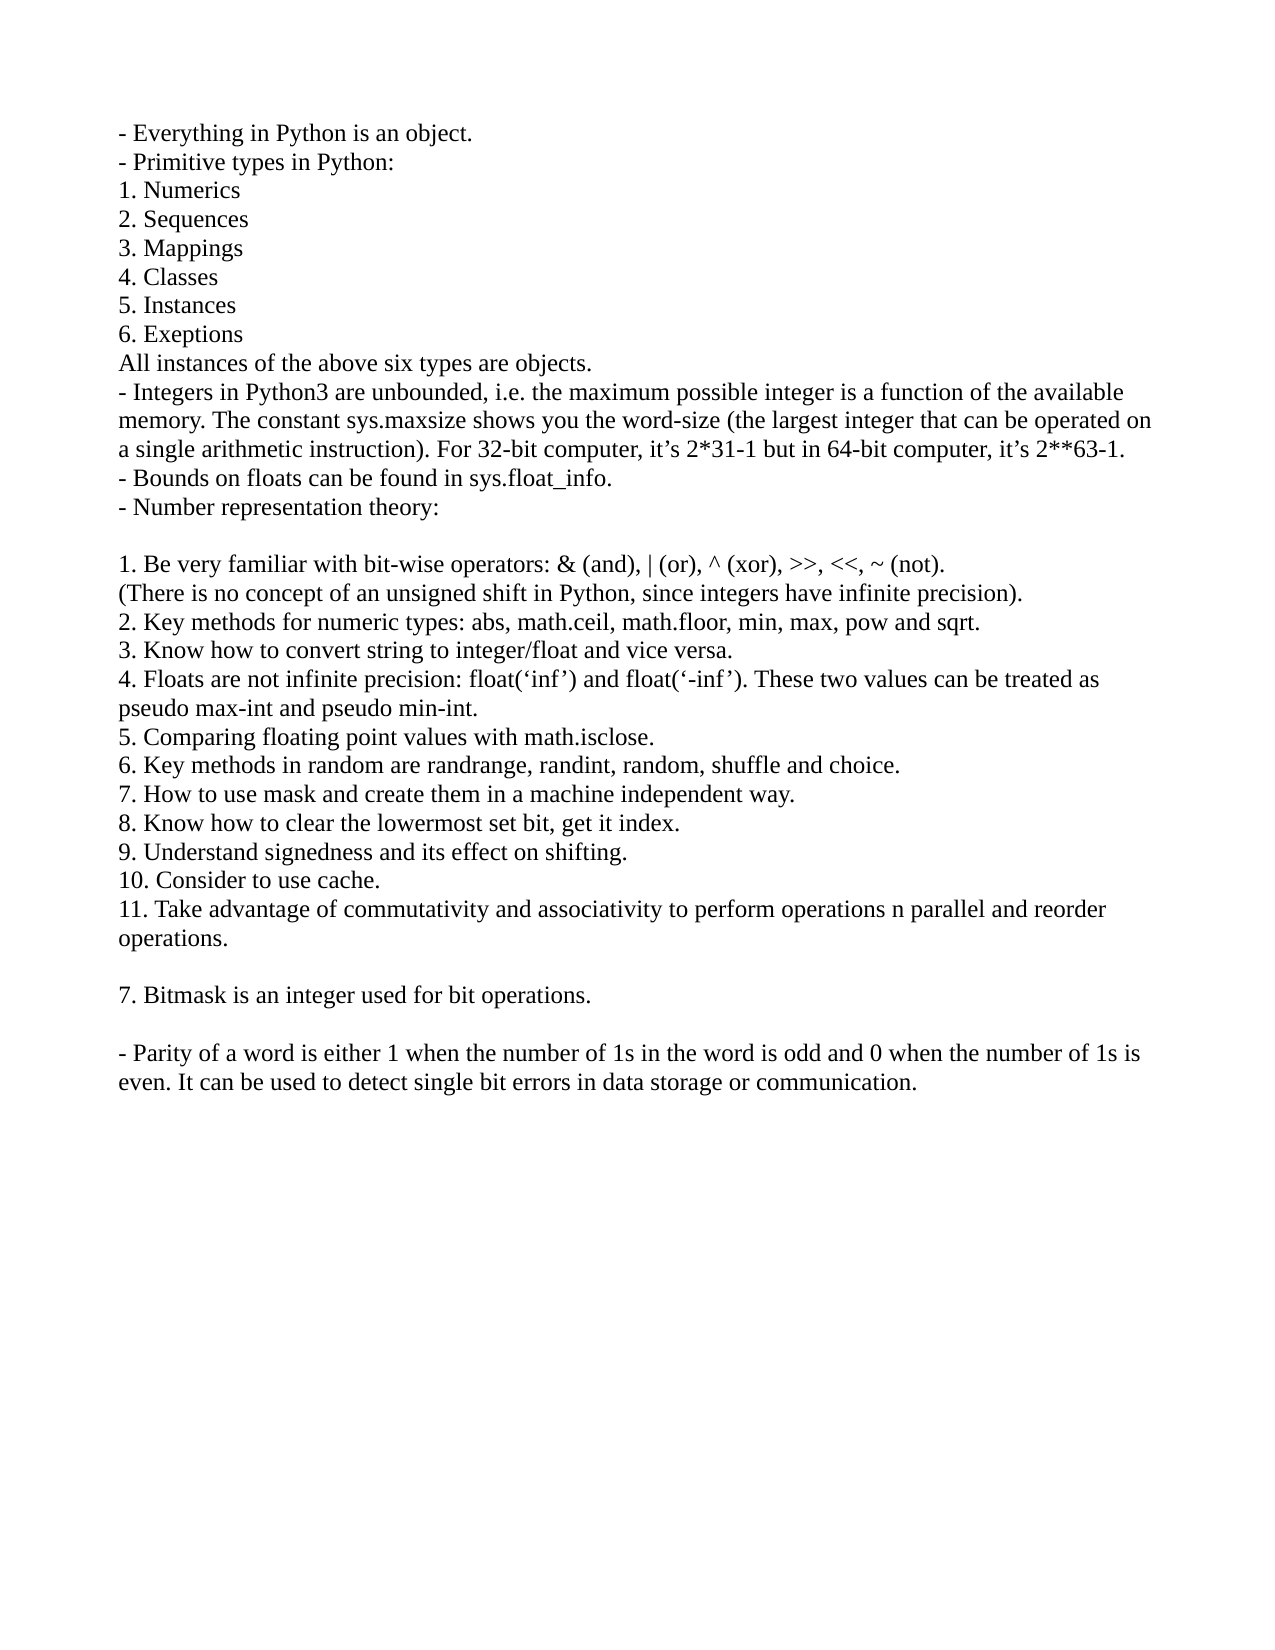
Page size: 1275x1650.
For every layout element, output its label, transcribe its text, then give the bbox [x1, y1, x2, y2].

text 5. Instances [118, 291, 1157, 319]
text 9. Understand signedness and its effect on shifting. [118, 837, 1157, 866]
text 11. Take advantage of commutativity and associativity to perform operations n parallel and reorder operations. [118, 894, 1157, 952]
text 4. Floats are not infinite precision: float(‘inf’) and float(‘-inf’). These two values can be treated as pseudo max-int and pseudo min-int. [118, 664, 1157, 722]
text - Everything in Python is an object. [118, 118, 1157, 147]
text - Integers in Python3 are unbounded, i.e. the maximum possible integer is a function of the available memory. The constant sys.maxsize shows you the word-size (the largest integer that can be operated on a single arithmetic instruction). For 32-bit computer, it’s 2*31-1 but in 64-bit computer, it’s 2**63-1. [118, 377, 1157, 463]
text All instances of the above six types are objects. [118, 348, 1157, 377]
text 7. How to use mask and create them in a machine independent way. [118, 779, 1157, 808]
text 5. Comparing floating point values with math.isclose. [118, 722, 1157, 751]
text 3. Know how to convert string to integer/float and vice versa. [118, 636, 1157, 664]
text 10. Consider to use cache. [118, 866, 1157, 894]
text 6. Exeptions [118, 319, 1157, 348]
text (There is no concept of an unsigned shift in Python, since integers have infinite precision). [118, 578, 1157, 607]
text 1. Numerics [118, 176, 1157, 204]
text 2. Sequences [118, 204, 1157, 233]
text 1. Be very familiar with bit-wise operators: & (and), | (or), ^ (xor), >>, <<, ~ (not). [118, 549, 1157, 578]
text - Bounds on floats can be found in sys.float_info. [118, 463, 1157, 492]
text 8. Know how to clear the lowermost set bit, get it index. [118, 808, 1157, 837]
text 4. Classes [118, 262, 1157, 291]
text 7. Bitmask is an integer used for bit operations. [118, 981, 1157, 1009]
text 2. Key methods for numeric types: abs, math.ceil, math.floor, min, max, pow and sqrt. [118, 607, 1157, 636]
text - Parity of a word is either 1 when the number of 1s in the word is odd and 0 when the number of 1s is even. It can be used to detect single bit errors in data storage or communication. [118, 1038, 1157, 1096]
text - Primitive types in Python: [118, 147, 1157, 176]
text - Number representation theory: [118, 492, 1157, 521]
text 6. Key methods in random are randrange, randint, random, shuffle and choice. [118, 751, 1157, 779]
text 3. Mappings [118, 233, 1157, 262]
